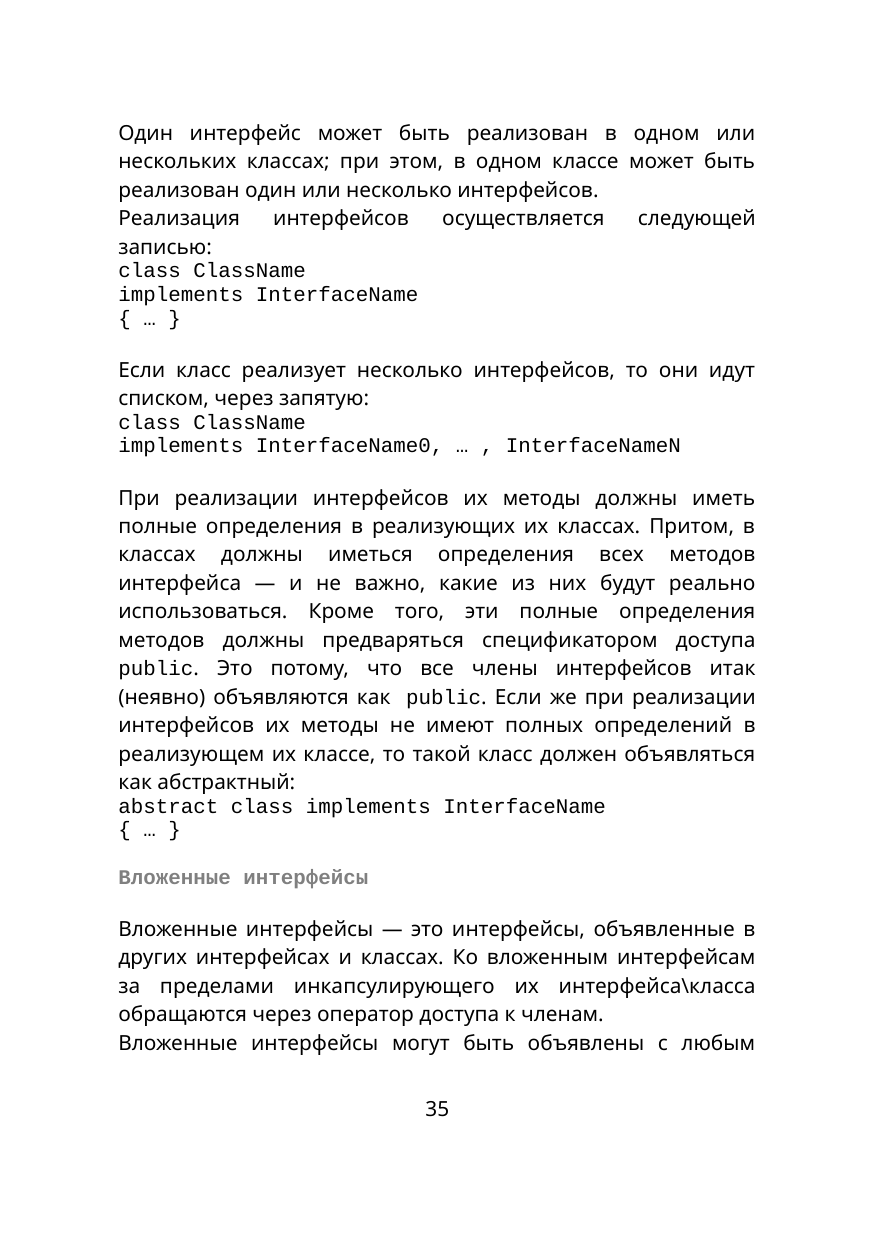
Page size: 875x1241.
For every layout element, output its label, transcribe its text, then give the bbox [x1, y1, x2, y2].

text implements InterfaceName [118, 284, 756, 308]
text Вложенные интерфейсы [118, 867, 756, 890]
text Один интерфейс может быть реализован в одном или нескольких классах; при этом, в одном классе может быть реализован один или несколько интерфейсов. [118, 118, 756, 203]
text implements InterfaceName0, … , InterfaceNameN [118, 435, 756, 459]
text { … } [118, 308, 756, 331]
text class ClassName [118, 260, 756, 284]
text Вложенные интерфейсы — это интерфейсы, объявленные в других интерфейсах и классах. Ко вложенным интерфейсам за пределами инкапсулирующего их интерфейса\класса обращаются через оператор доступа к членам. [118, 914, 756, 1028]
text Если класс реализует несколько интерфейсов, то они идут списком, через запятую: [118, 355, 756, 412]
text class ClassName [118, 412, 756, 435]
text Вложенные интерфейсы могут быть объявлены с любым [118, 1028, 756, 1056]
text Реализация интерфейсов осуществляется следующей записью: [118, 203, 756, 260]
text При реализации интерфейсов их методы должны иметь полные определения в реализующих их классах. Притом, в классах должны иметься определения всех методов интерфейса — и не важно, какие из них будут реально использоваться. Кроме того, эти полные определения методов должны предваряться спецификатором доступа public. Это потому, что все члены интерфейсов итак (неявно) объявляются как public. Если же при реализации интерфейсов их методы не имеют полных определений в реализующем их классе, то такой класс должен объявляться как абстрактный: [118, 483, 756, 796]
text abstract class implements InterfaceName [118, 796, 756, 819]
text { … } [118, 819, 756, 843]
